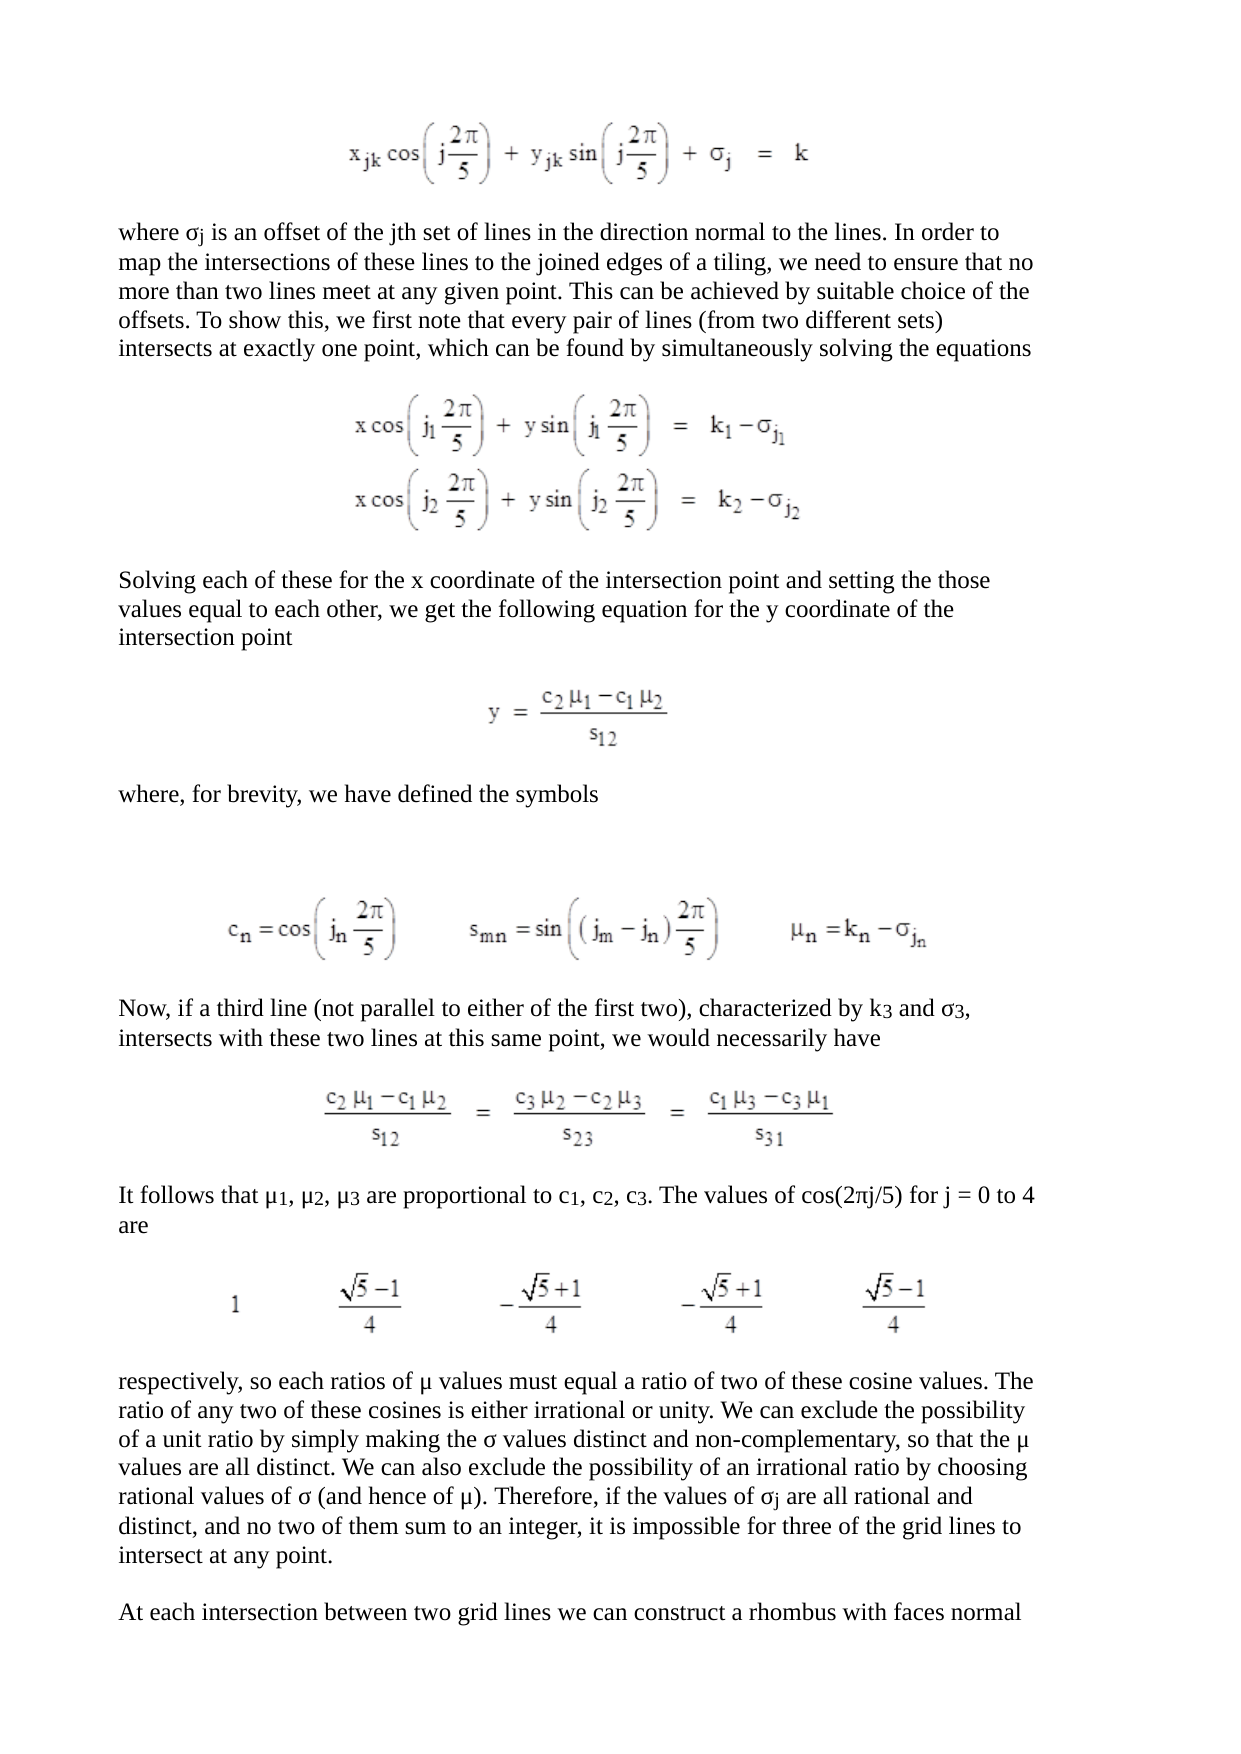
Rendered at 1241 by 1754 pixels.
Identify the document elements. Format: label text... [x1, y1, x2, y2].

table_cell [118, 1052, 1040, 1081]
table_cell [933, 894, 1040, 964]
picture [345, 118, 813, 189]
table_cell [118, 837, 1040, 865]
table_cell [118, 894, 226, 964]
table_cell Solving each of these for the x coordinate of the intersection point and setting the those values equal to each other, we get the following equation for the y coordinate of the intersection point [118, 565, 1040, 651]
table_cell Now, if a third line (not parallel to either of the first two), characterized by k3 and σ3, intersects with these two lines at this same point, we would necessarily have [118, 993, 1040, 1052]
table_cell [118, 865, 1040, 894]
table_cell [118, 1239, 1040, 1267]
table_cell [118, 964, 1040, 993]
table_cell [118, 1151, 1040, 1180]
table_cell respectively, so each ratios of μ values must equal a ratio of two of these cosine values. The ratio of any two of these cosines is either irrational or unity. We can exclude the possibility of a unit ratio by simply making the σ values distinct and non-complementary, so that the μ values are all distinct. We can also exclude the possibility of an irrational ratio by choosing rational values of σ (and hence of μ). Therefore, if the values of σj are all rational and distinct, and no two of them sum to an integer, it is impossible for three of the grid lines to intersect at any point. [118, 1366, 1040, 1569]
table_cell [118, 808, 1040, 837]
table_cell [118, 1569, 1040, 1597]
picture [226, 894, 933, 965]
table_cell [118, 1338, 1040, 1366]
table_cell [813, 118, 1040, 188]
picture [351, 391, 807, 537]
table_cell [118, 362, 1040, 391]
picture [320, 1080, 838, 1151]
table_cell where σj is an offset of the jth set of lines in the direction normal to the lines. In order to map the intersections of these lines to the joined edges of a tiling, we need to ensure that no more than two lines meet at any given point. This can be achieved by suitable choice of the offsets. To show this, we first note that every pair of lines (from two different sets) intersects at exactly one point, which can be found by simultaneously solving the equations [118, 217, 1040, 362]
table_cell [118, 651, 1040, 680]
table_cell [118, 391, 351, 536]
table_cell where, for brevity, we have defined the symbols [118, 779, 1040, 808]
table_cell At each intersection between two grid lines we can construct a rhombus with faces normal [118, 1598, 1040, 1626]
table_cell [118, 1267, 228, 1337]
picture [228, 1267, 930, 1338]
table_cell [118, 118, 345, 188]
table_cell [118, 750, 1040, 779]
table_cell [838, 1081, 1040, 1151]
table_cell [930, 1267, 1040, 1337]
table_cell [807, 391, 1040, 536]
table_cell [118, 680, 484, 750]
table_cell [118, 536, 1040, 565]
table_cell [118, 189, 1040, 217]
table_cell [674, 680, 1040, 750]
table_cell [118, 1081, 320, 1151]
table_cell It follows that μ1, μ2, μ3 are proportional to c1, c2, c3. The values of cos(2πj/5) for j = 0 to 4 are [118, 1180, 1040, 1238]
picture [484, 680, 674, 751]
